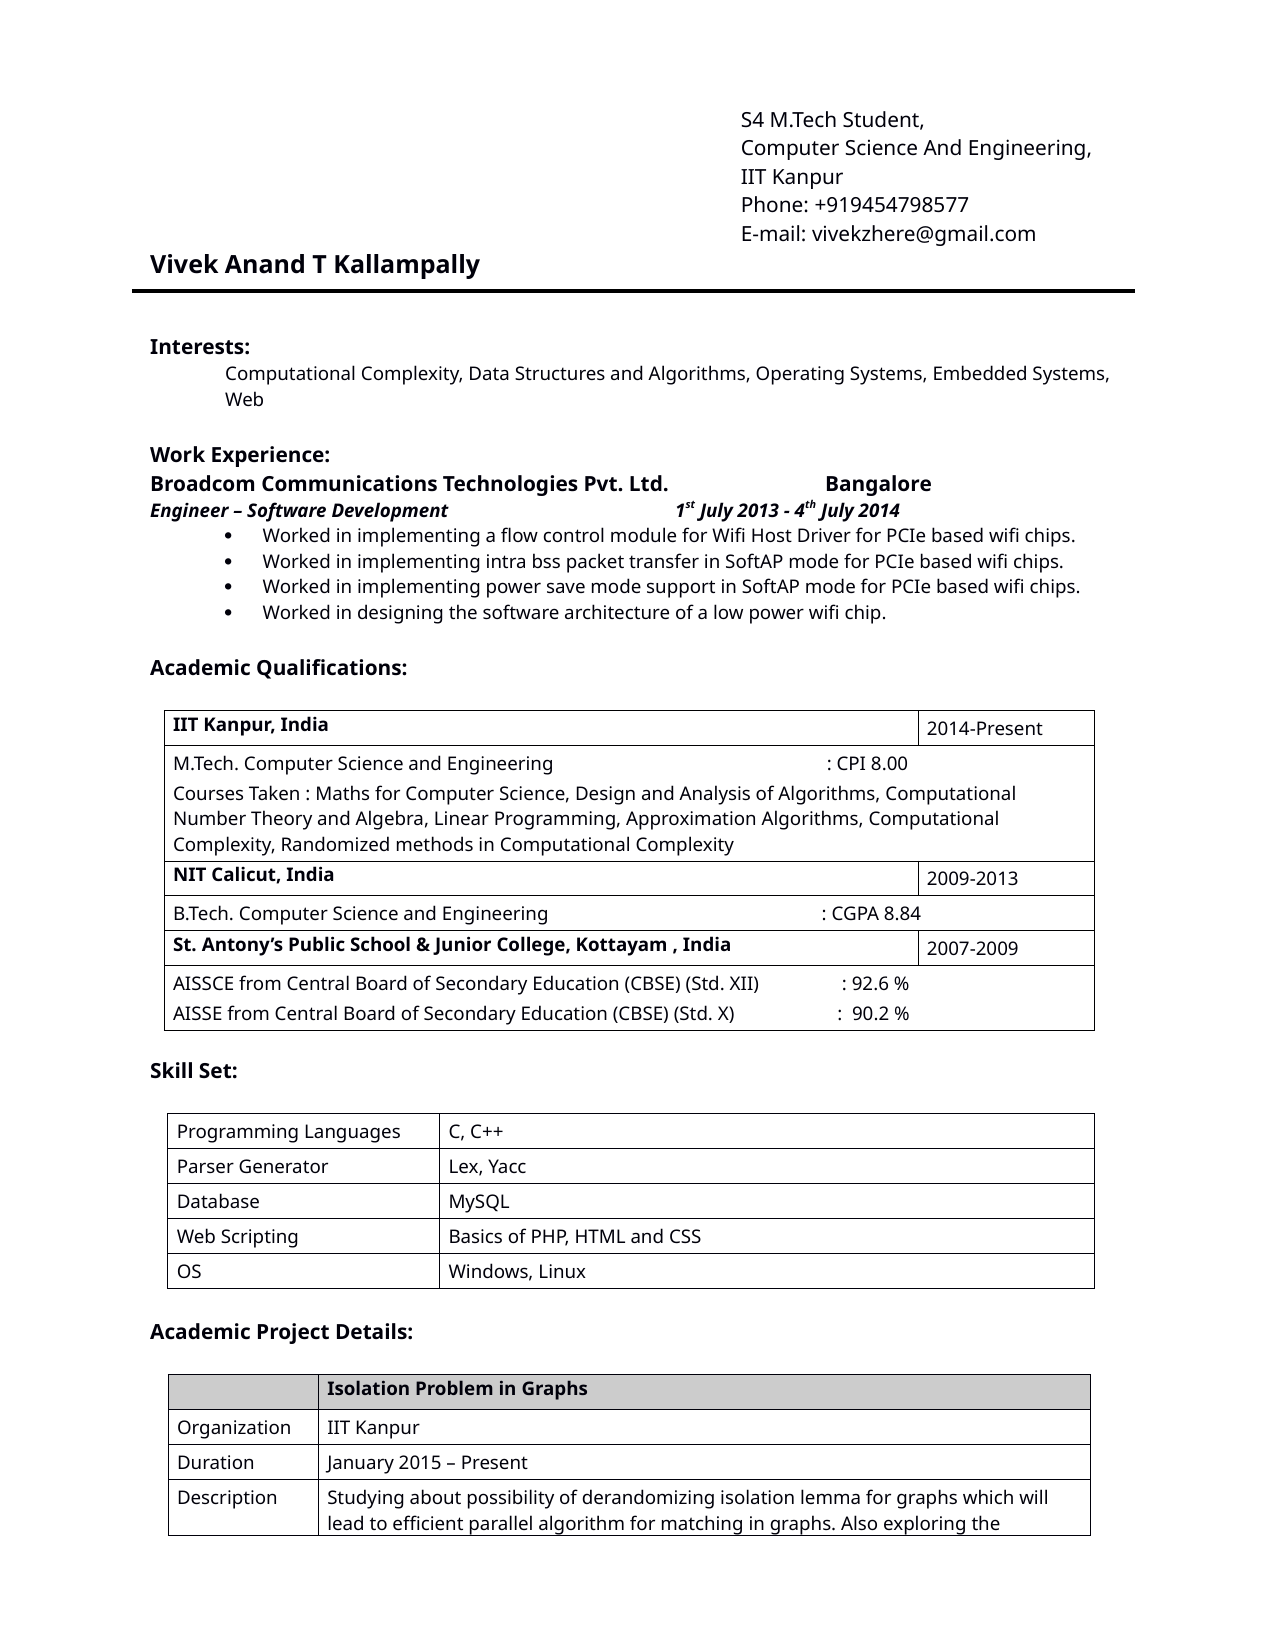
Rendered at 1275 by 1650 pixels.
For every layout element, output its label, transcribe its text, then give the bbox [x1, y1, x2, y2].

table_cell 2007-2009 [919, 931, 1094, 965]
table_header C, C++ [440, 1114, 1094, 1148]
table_cell 2009-2013 [919, 862, 1094, 895]
subtitle Skill Set: [150, 1056, 1125, 1085]
table_header [169, 1375, 318, 1409]
table_cell B.Tech. Computer Science and Engineering : CGPA 8.84 [165, 896, 1094, 930]
table_cell Basics of PHP, HTML and CSS [440, 1219, 1094, 1253]
subtitle Engineer – Software Development 1st July 2013 - 4th July 2014 [150, 497, 1125, 523]
subtitle Work Experience: [150, 440, 1125, 469]
table_cell Organization [169, 1410, 318, 1444]
table_cell Studying about possibility of derandomizing isolation lemma for graphs which will lead to efficient parallel algorithm for matching in graphs. Also exploring the [319, 1480, 1090, 1535]
table_header Isolation Problem in Graphs [319, 1375, 1090, 1409]
table_cell Parser Generator [168, 1149, 439, 1183]
table_header Programming Languages [168, 1114, 439, 1148]
table_header IIT Kanpur, India [165, 711, 918, 745]
title E-mail: vivekzhere@gmail.com [741, 219, 1125, 247]
table_cell Database [168, 1184, 439, 1218]
table_cell Web Scripting [168, 1219, 439, 1253]
subtitle Worked in implementing a flow control module for Wifi Host Driver for PCIe based wifi chips. [225, 523, 1125, 548]
subtitle Worked in designing the software architecture of a low power wifi chip. [225, 599, 1125, 625]
title Phone: +919454798577 [741, 190, 1125, 219]
subtitle Broadcom Communications Technologies Pvt. Ltd. Bangalore [150, 469, 1125, 497]
subtitle Worked in implementing intra bss packet transfer in SoftAP mode for PCIe based wifi chips. [225, 548, 1125, 574]
table_cell Description [169, 1480, 318, 1535]
title Computer Science And Engineering, [741, 133, 1125, 162]
table_cell OS [168, 1254, 439, 1288]
subtitle Interests: [150, 332, 1125, 361]
table_cell Duration [169, 1445, 318, 1479]
title IIT Kanpur [741, 162, 1125, 190]
table_cell Lex, Yacc [440, 1149, 1094, 1183]
table_cell Windows, Linux [440, 1254, 1094, 1288]
subtitle Academic Project Details: [150, 1317, 1125, 1346]
table_cell IIT Kanpur [319, 1410, 1090, 1444]
text Vivek Anand T Kallampally [150, 247, 1125, 281]
table_cell January 2015 – Present [319, 1445, 1090, 1479]
subtitle Computational Complexity, Data Structures and Algorithms, Operating Systems, Embedded Systems, Web [225, 361, 1125, 412]
table_header 2014-Present [919, 711, 1094, 745]
subtitle Worked in implementing power save mode support in SoftAP mode for PCIe based wifi chips. [225, 574, 1125, 599]
table_cell St. Antony’s Public School & Junior College, Kottayam , India [165, 931, 918, 965]
table_cell NIT Calicut, India [165, 862, 918, 895]
subtitle Academic Qualifications: [150, 653, 1125, 682]
table_cell AISSCE from Central Board of Secondary Education (CBSE) (Std. XII) : 92.6 % AISSE from Central Board of Secondary Education (CBSE) (Std. X) : 90.2 % [165, 966, 1094, 1030]
table_cell MySQL [440, 1184, 1094, 1218]
title S4 M.Tech Student, [741, 105, 1125, 133]
table_cell M.Tech. Computer Science and Engineering : CPI 8.00 Courses Taken : Maths for Computer Science, Design and Analysis of Algorithms, Computational Number Theory and Algebra, Linear Programming, Approximation Algorithms, Computational Complexity, Randomized methods in Computational Complexity [165, 746, 1094, 861]
